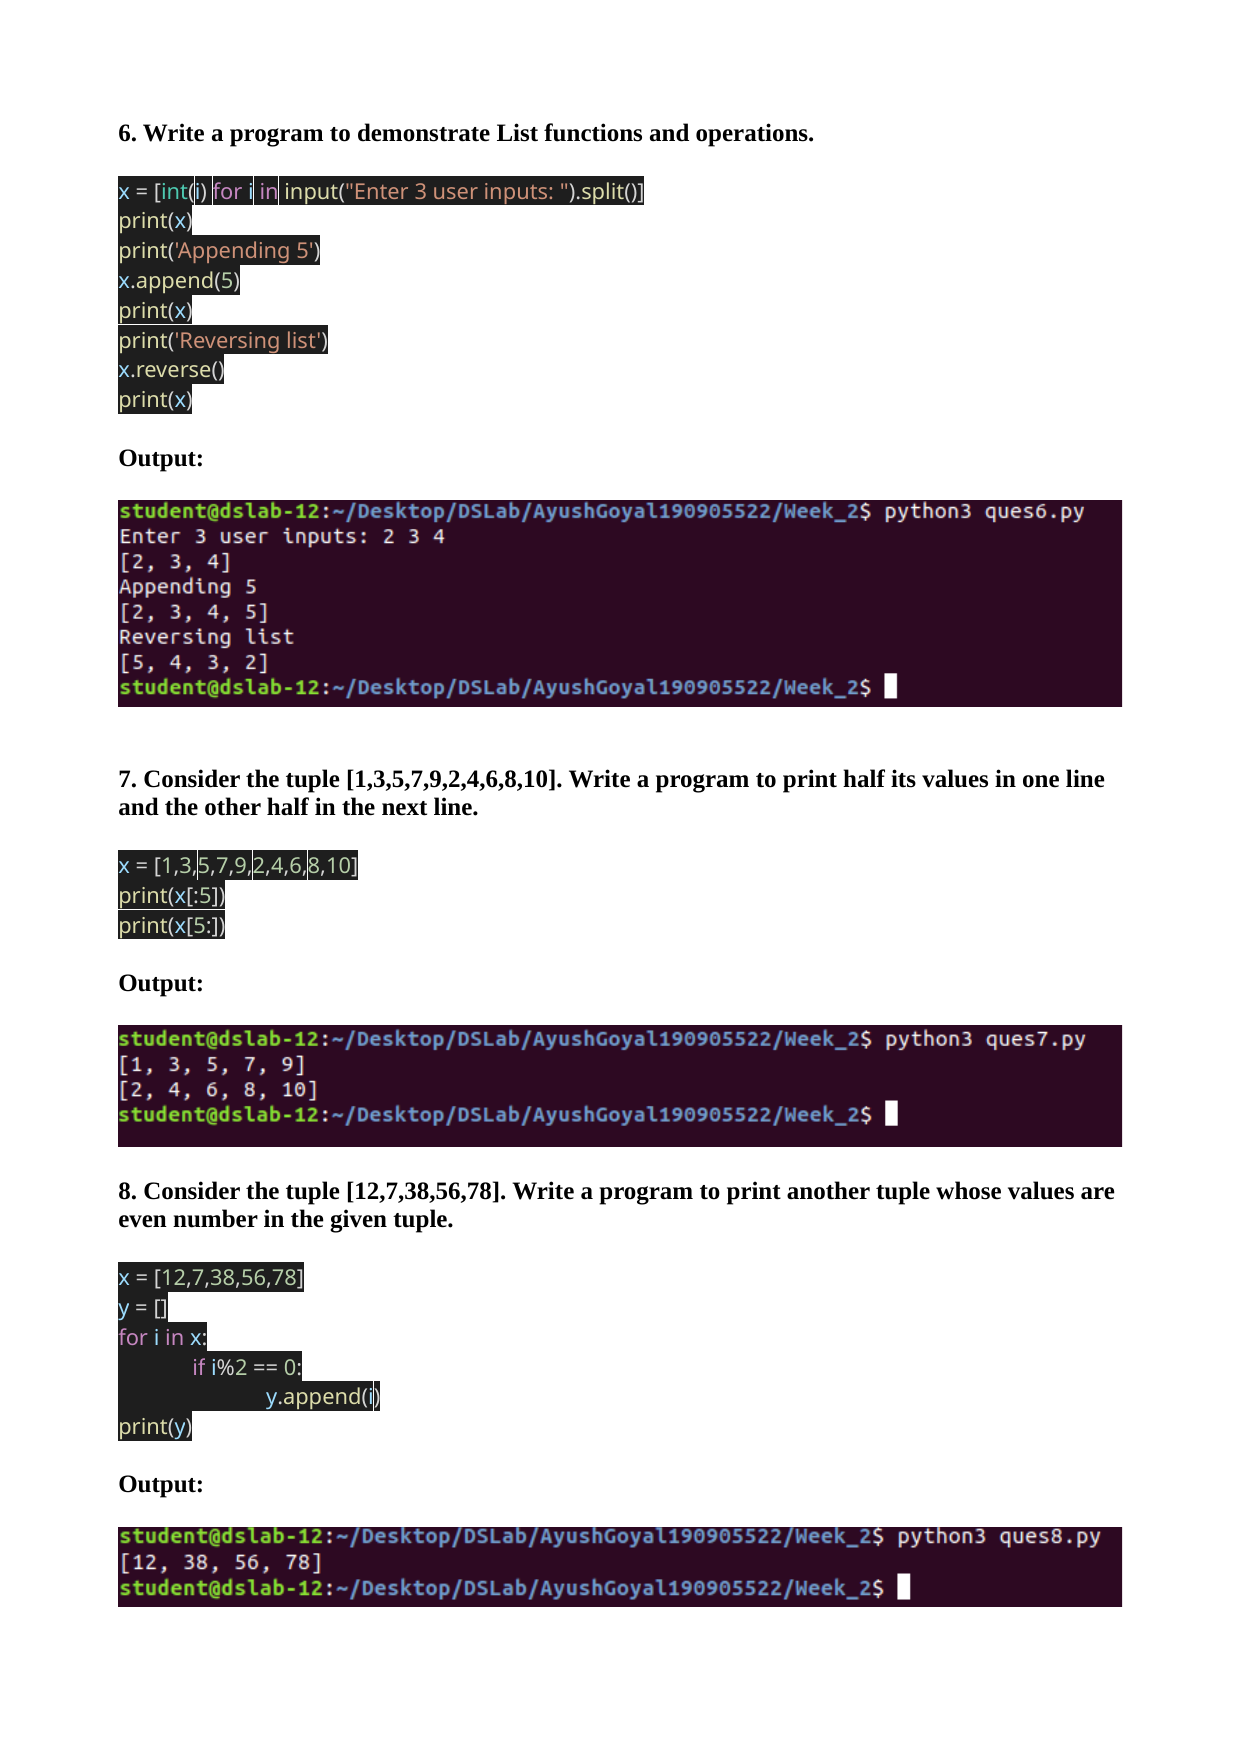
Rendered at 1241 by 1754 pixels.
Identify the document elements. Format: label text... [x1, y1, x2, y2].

text Output: [118, 1469, 1122, 1498]
picture [118, 1527, 1123, 1607]
text for i in x: [118, 1322, 1122, 1351]
text y.append(i) [118, 1381, 1122, 1411]
text print('Reversing list') [118, 324, 1122, 354]
text print(x[5:]) [118, 909, 1122, 939]
text 7. Consider the tuple [1,3,5,7,9,2,4,6,8,10]. Write a program to print half its values in one line and the other half in the next line. [118, 764, 1122, 821]
text print('Appending 5') [118, 235, 1122, 265]
text print(x) [118, 384, 1122, 414]
text print(x) [118, 205, 1122, 235]
text if i%2 == 0: [118, 1351, 1122, 1381]
picture [118, 1025, 1123, 1147]
text x.append(5) [118, 265, 1122, 295]
text y = [] [118, 1292, 1122, 1322]
text x.reverse() [118, 354, 1122, 384]
text Output: [118, 443, 1122, 471]
text print(x) [118, 295, 1122, 324]
text x = [int(i) for i in input("Enter 3 user inputs: ").split()] [118, 176, 1122, 205]
picture [118, 500, 1123, 707]
text print(x[:5]) [118, 880, 1122, 909]
text print(y) [118, 1411, 1122, 1441]
text 8. Consider the tuple [12,7,38,56,78]. Write a program to print another tuple whose values are even number in the given tuple. [118, 1176, 1122, 1233]
text x = [12,7,38,56,78] [118, 1262, 1122, 1292]
text 6. Write a program to demonstrate List functions and operations. [118, 118, 1122, 147]
text x = [1,3,5,7,9,2,4,6,8,10] [118, 850, 1122, 880]
text Output: [118, 968, 1122, 997]
